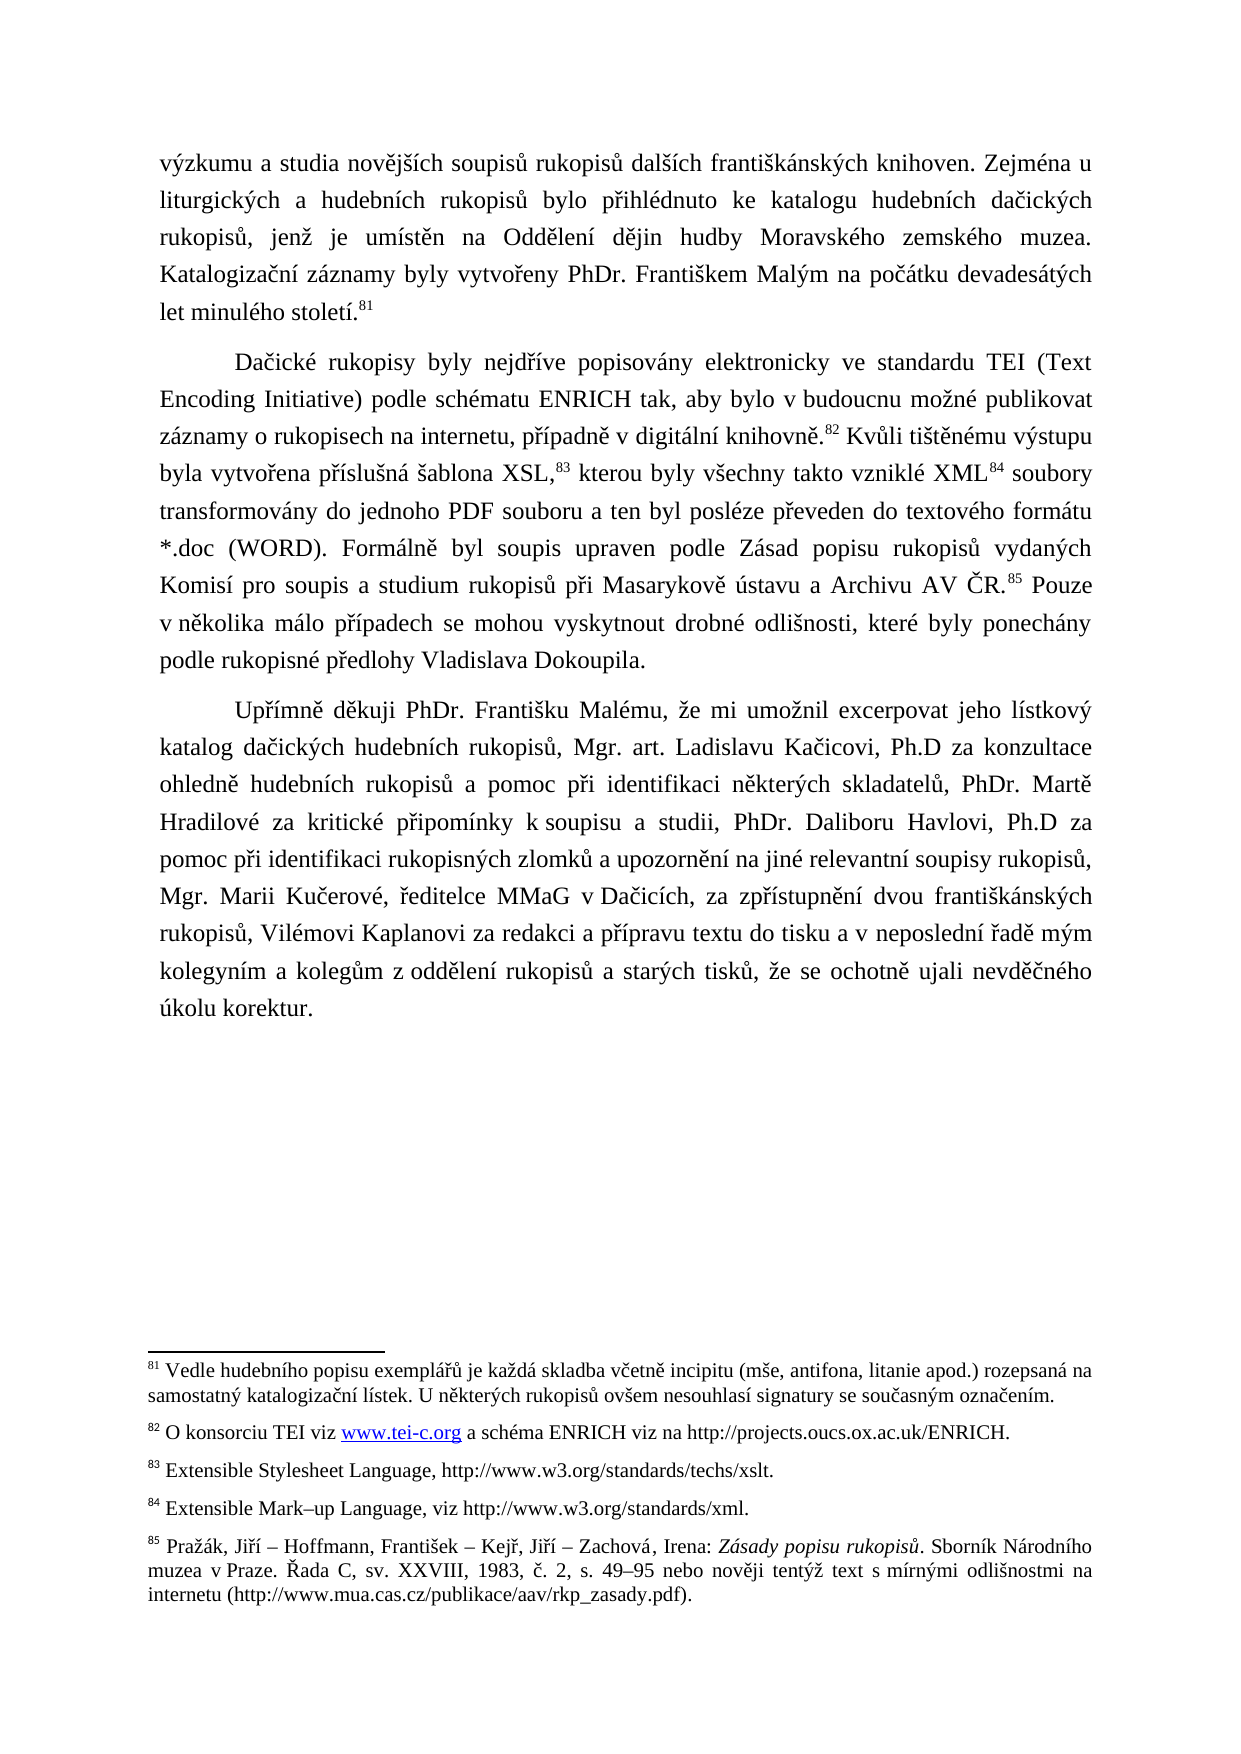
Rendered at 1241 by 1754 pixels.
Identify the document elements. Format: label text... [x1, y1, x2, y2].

text Upřímně děkuji PhDr. Františku Malému, že mi umožnil excerpovat jeho lístkový katalog dačických hudebních rukopisů, Mgr. art. Ladislavu Kačicovi, Ph.D za konzultace ohledně hudebních rukopisů a pomoc při identifikaci některých skladatelů, PhDr. Martě Hradilové za kritické připomínky k soupisu a studii, PhDr. Daliboru Havlovi, Ph.D za pomoc při identifikaci rukopisných zlomků a upozornění na jiné relevantní soupisy rukopisů, Mgr. Marii Kučerové, ředitelce MMaG v Dačicích, za zpřístupnění dvou františkánských rukopisů, Vilémovi Kaplanovi za redakci a přípravu textu do tisku a v neposlední řadě mým kolegyním a kolegům z oddělení rukopisů a starých tisků, že se ochotně ujali nevděčného úkolu korektur. [159, 695, 1093, 1022]
text Extensible Stylesheet Language, http://www.w3.org/standards/techs/xslt. [148, 1457, 1093, 1482]
text O konsorciu TEI viz www.tei-c.org a schéma ENRICH viz na http://projects.oucs.ox.ac.uk/ENRICH. [148, 1419, 1093, 1444]
text výzkumu a studia novějších soupisů rukopisů dalších františkánských knihoven. Zejména u liturgických a hudebních rukopisů bylo přihlédnuto ke katalogu hudebních dačických rukopisů, jenž je umístěn na Oddělení dějin hudby Moravského zemského muzea. Katalogizační záznamy byly vytvořeny PhDr. Františkem Malým na počátku devadesátých let minulého století. [159, 148, 1093, 326]
text Pražák, Jiří – Hoffmann, František – Kejř, Jiří – Zachová, Irena: Zásady popisu rukopisů. Sborník Národního muzea v Praze. Řada C, sv. XXVIII, 1983, č. 2, s. 49–95 nebo nověji tentýž text s mírnými odlišnostmi na internetu (http://www.mua.cas.cz/publikace/aav/rkp_zasady.pdf). [148, 1533, 1093, 1606]
text Extensible Mark–up Language, viz http://www.w3.org/standards/xml. [148, 1495, 1093, 1520]
text Vedle hudebního popisu exemplářů je každá skladba včetně incipitu (mše, antifona, litanie apod.) rozepsaná na samostatný katalogizační lístek. U některých rukopisů ovšem nesouhlasí signatury se současným označením. [148, 1358, 1093, 1407]
text Dačické rukopisy byly nejdříve popisovány elektronicky ve standardu TEI (Text Encoding Initiative) podle schématu ENRICH tak, aby bylo v budoucnu možné publikovat záznamy o rukopisech na internetu, případně v digitální knihovně. Kvůli tištěnému výstupu byla vytvořena příslušná šablona XSL, kterou byly všechny takto vzniklé XML soubory transformovány do jednoho PDF souboru a ten byl posléze převeden do textového formátu *.doc (WORD). Formálně byl soupis upraven podle Zásad popisu rukopisů vydaných Komisí pro soupis a studium rukopisů při Masarykově ústavu a Archivu AV ČR. Pouze v několika málo případech se mohou vyskytnout drobné odlišnosti, které byly ponechány podle rukopisné předlohy Vladislava Dokoupila. [159, 347, 1093, 674]
